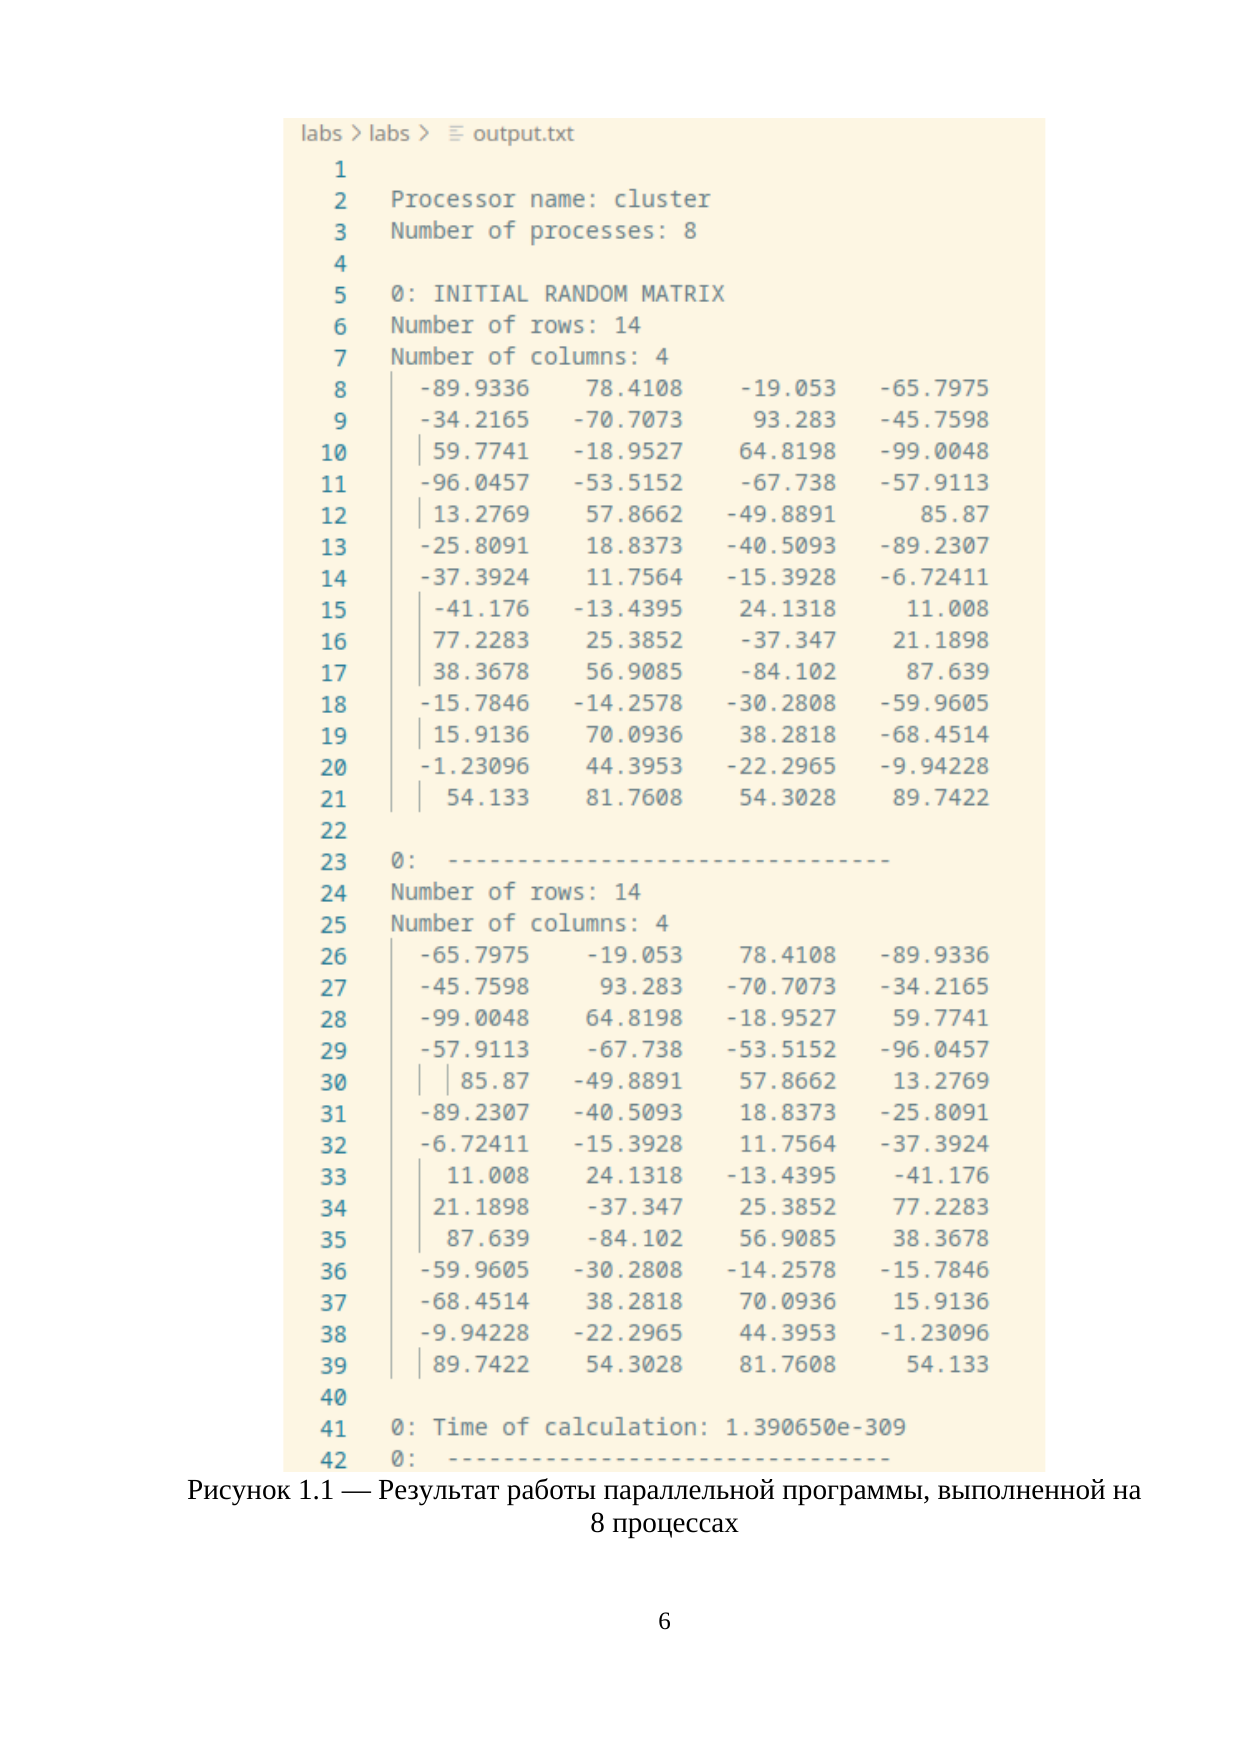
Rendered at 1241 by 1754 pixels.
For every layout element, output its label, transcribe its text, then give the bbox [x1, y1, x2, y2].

title Рисунок 1.1 — Результат работы параллельной программы, выполненной на 8 процессах [177, 118, 1152, 1539]
picture [283, 118, 1046, 1472]
